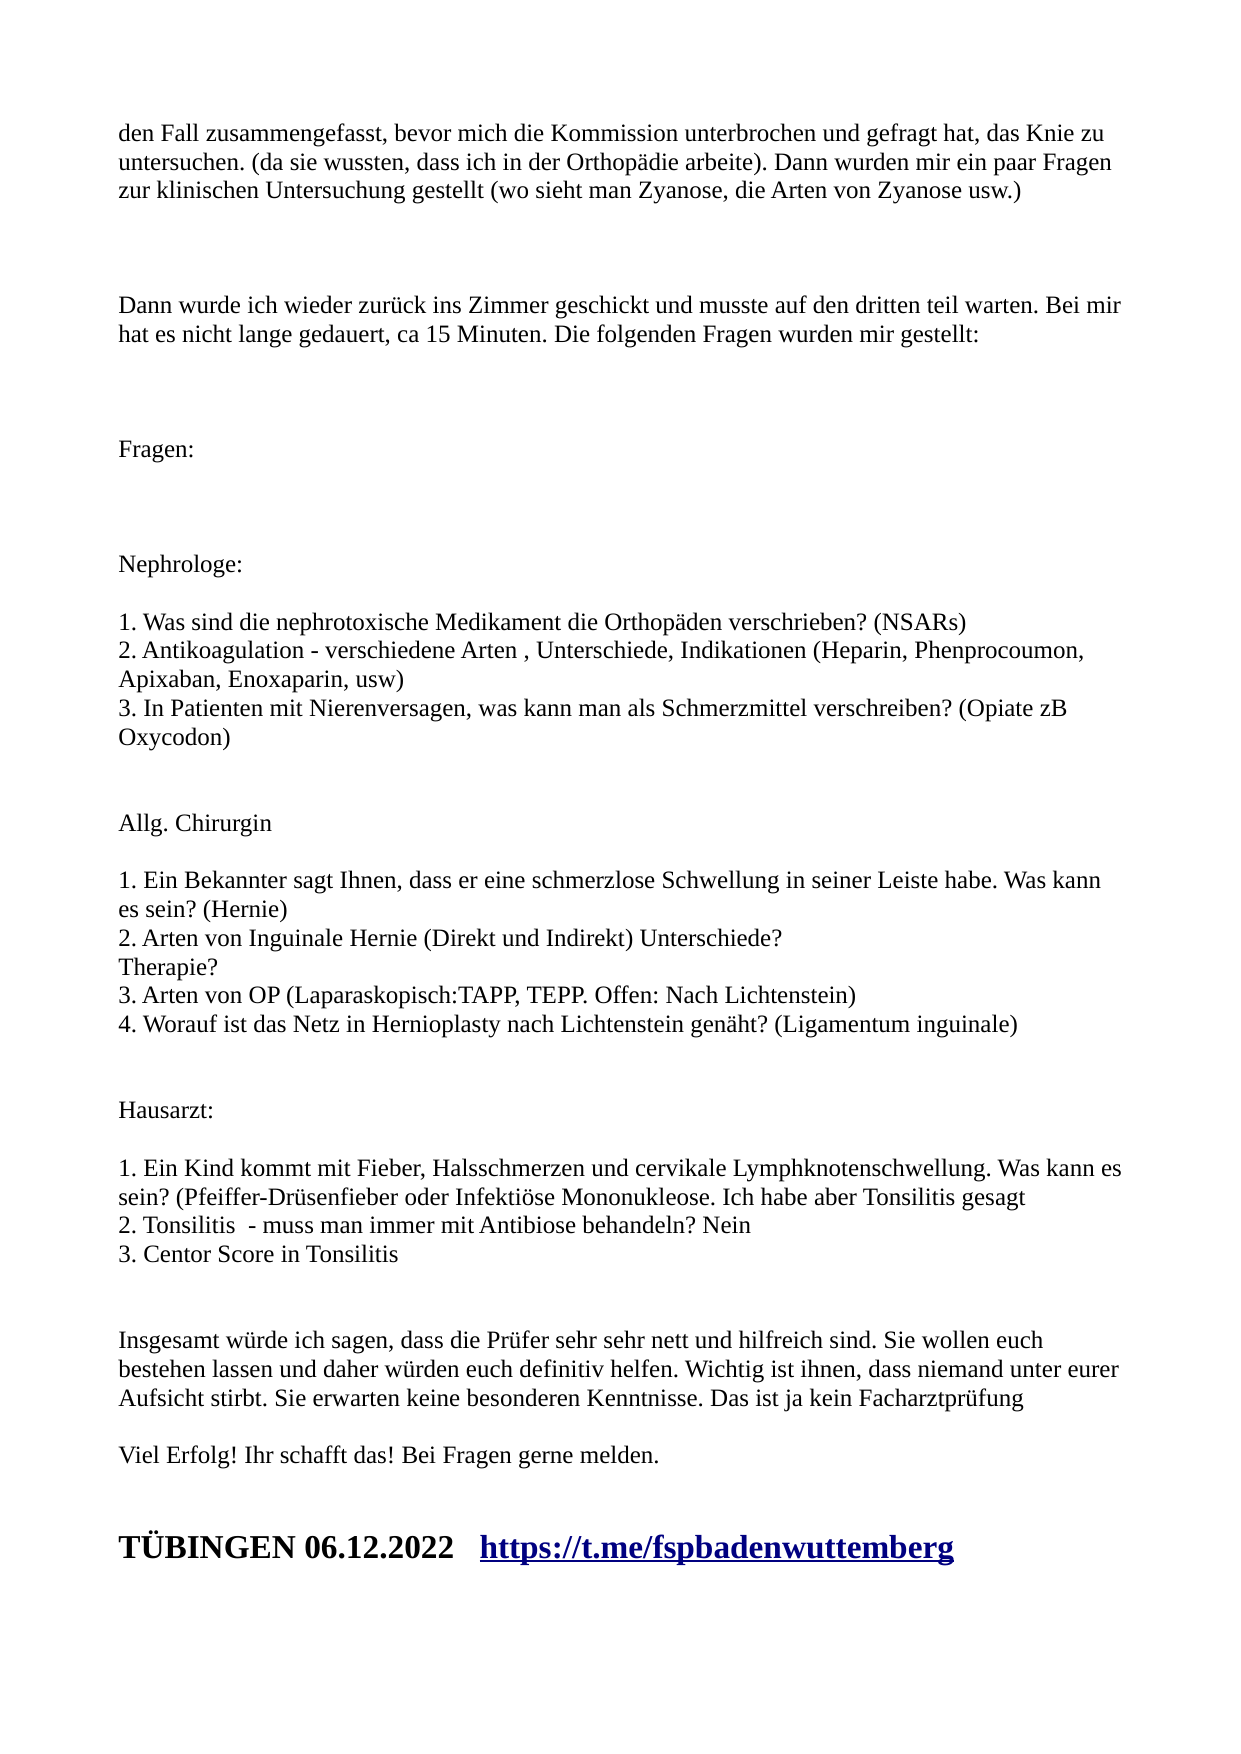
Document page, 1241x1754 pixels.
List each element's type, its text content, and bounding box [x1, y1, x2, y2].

text Allg. Chirurgin [118, 808, 1122, 837]
text 1. Ein Kind kommt mit Fieber, Halsschmerzen und cervikale Lymphknotenschwellung. Was kann es sein? (Pfeiffer-Drüsenfieber oder Infektiöse Mononukleose. Ich habe aber Tonsilitis gesagt [118, 1153, 1122, 1211]
text 2. Tonsilitis - muss man immer mit Antibiose behandeln? Nein [118, 1211, 1122, 1239]
text Insgesamt würde ich sagen, dass die Prüfer sehr sehr nett und hilfreich sind. Sie wollen euch bestehen lassen und daher würden euch definitiv helfen. Wichtig ist ihnen, dass niemand unter eurer Aufsicht stirbt. Sie erwarten keine besonderen Kenntnisse. Das ist ja kein Facharztprüfung [118, 1326, 1122, 1412]
text TÜBINGEN 06.12.2022 https://t.me/fspbadenwuttemberg [118, 1527, 1122, 1565]
text den Fall zusammengefasst, bevor mich die Kommission unterbrochen und gefragt hat, das Knie zu untersuchen. (da sie wussten, dass ich in der Orthopädie arbeite). Dann wurden mir ein paar Fragen zur klinischen Untersuchung gestellt (wo sieht man Zyanose, die Arten von Zyanose usw.) [118, 118, 1122, 204]
text Hausarzt: [118, 1096, 1122, 1124]
text 3. Arten von OP (Laparaskopisch:TAPP, TEPP. Offen: Nach Lichtenstein) [118, 981, 1122, 1009]
text 2. Antikoagulation - verschiedene Arten , Unterschiede, Indikationen (Heparin, Phenprocoumon, Apixaban, Enoxaparin, usw) [118, 636, 1122, 693]
text Nephrologe: [118, 549, 1122, 578]
text 3. In Patienten mit Nierenversagen, was kann man als Schmerzmittel verschreiben? (Opiate zB Oxycodon) [118, 693, 1122, 751]
text 2. Arten von Inguinale Hernie (Direkt und Indirekt) Unterschiede? [118, 923, 1122, 952]
text Fragen: [118, 434, 1122, 463]
text 3. Centor Score in Tonsilitis [118, 1239, 1122, 1268]
text Dann wurde ich wieder zurück ins Zimmer geschickt und musste auf den dritten teil warten. Bei mir hat es nicht lange gedauert, ca 15 Minuten. Die folgenden Fragen wurden mir gestellt: [118, 291, 1122, 348]
text 1. Ein Bekannter sagt Ihnen, dass er eine schmerzlose Schwellung in seiner Leiste habe. Was kann es sein? (Hernie) [118, 866, 1122, 923]
text Therapie? [118, 952, 1122, 981]
text 1. Was sind die nephrotoxische Medikament die Orthopäden verschrieben? (NSARs) [118, 607, 1122, 636]
text Viel Erfolg! Ihr schafft das! Bei Fragen gerne melden. [118, 1441, 1122, 1469]
text 4. Worauf ist das Netz in Hernioplasty nach Lichtenstein genäht? (Ligamentum inguinale) [118, 1009, 1122, 1038]
